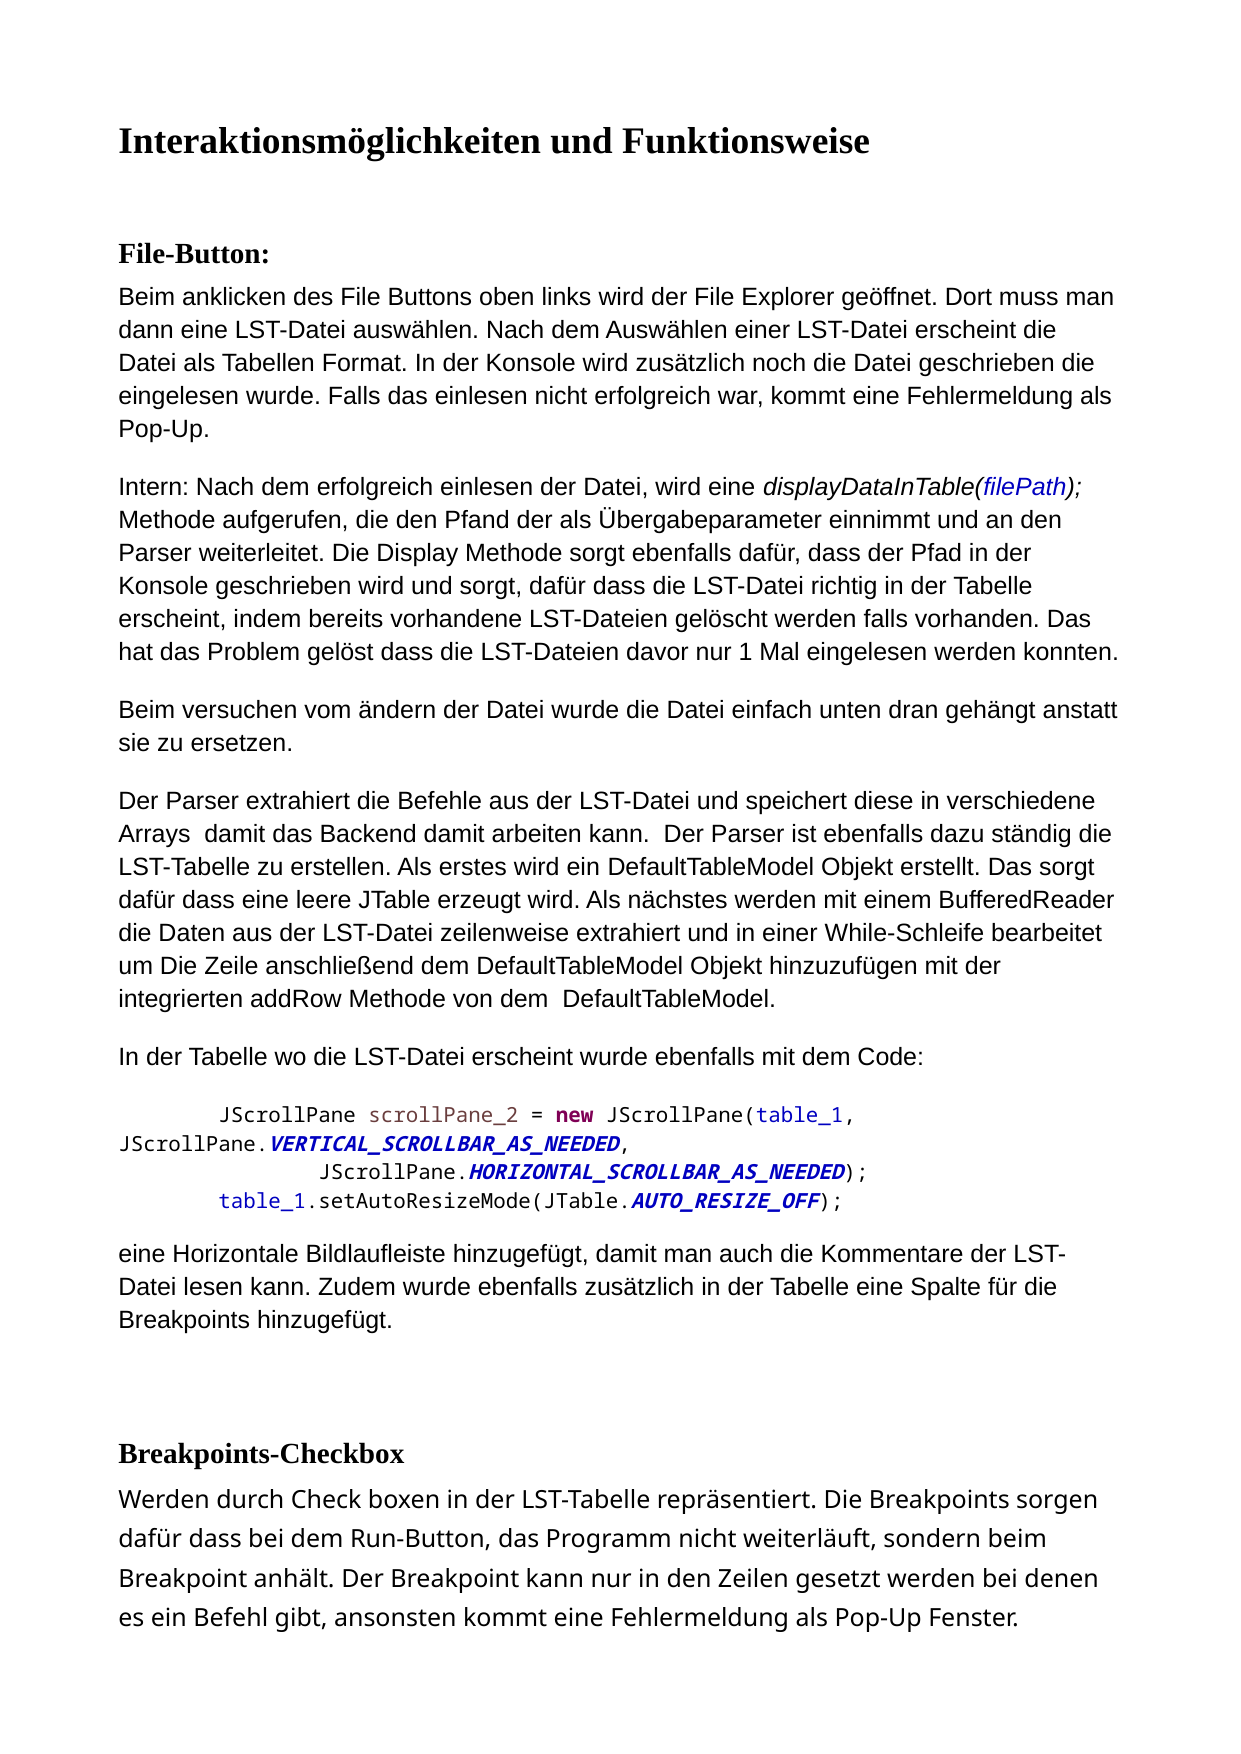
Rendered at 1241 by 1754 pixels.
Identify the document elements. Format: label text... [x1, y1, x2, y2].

subtitle Breakpoints-Checkbox [118, 1436, 1122, 1469]
text JScrollPane.HORIZONTAL_SCROLLBAR_AS_NEEDED); [118, 1157, 1122, 1186]
text Werden durch Check boxen in der LST-Tabelle repräsentiert. Die Breakpoints sorgen dafür dass bei dem Run-Button, das Programm nicht weiterläuft, sondern beim Breakpoint anhält. Der Breakpoint kann nur in den Zeilen gesetzt werden bei denen es ein Befehl gibt, ansonsten kommt eine Fehlermeldung als Pop-Up Fenster. [118, 1482, 1122, 1633]
text eine Horizontale Bildlaufleiste hinzugefügt, damit man auch die Kommentare der LST-Datei lesen kann. Zudem wurde ebenfalls zusätzlich in der Tabelle eine Spalte für die Breakpoints hinzugefügt. [118, 1239, 1122, 1334]
text Beim anklicken des File Buttons oben links wird der File Explorer geöffnet. Dort muss man dann eine LST-Datei auswählen. Nach dem Auswählen einer LST-Datei erscheint die Datei als Tabellen Format. In der Konsole wird zusätzlich noch die Datei geschrieben die eingelesen wurde. Falls das einlesen nicht erfolgreich war, kommt eine Fehlermeldung als Pop-Up. [118, 282, 1122, 443]
text table_1.setAutoResizeMode(JTable.AUTO_RESIZE_OFF); [118, 1186, 1122, 1214]
subtitle File-Button: [118, 236, 1122, 269]
text Der Parser extrahiert die Befehle aus der LST-Datei und speichert diese in verschiedene Arrays damit das Backend damit arbeiten kann. Der Parser ist ebenfalls dazu ständig die LST-Tabelle zu erstellen. Als erstes wird ein DefaultTableModel Objekt erstellt. Das sorgt dafür dass eine leere JTable erzeugt wird. Als nächstes werden mit einem BufferedReader die Daten aus der LST-Datei zeilenweise extrahiert und in einer While-Schleife bearbeitet um Die Zeile anschließend dem DefaultTableModel Objekt hinzuzufügen mit der integrierten addRow Methode von dem DefaultTableModel. [118, 786, 1122, 1013]
text JScrollPane scrollPane_2 = new JScrollPane(table_1, JScrollPane.VERTICAL_SCROLLBAR_AS_NEEDED, [118, 1100, 1122, 1157]
text Intern: Nach dem erfolgreich einlesen der Datei, wird eine displayDataInTable(filePath); Methode aufgerufen, die den Pfand der als Übergabeparameter einnimmt und an den Parser weiterleitet. Die Display Methode sorgt ebenfalls dafür, dass der Pfad in der Konsole geschrieben wird und sorgt, dafür dass die LST-Datei richtig in der Tabelle erscheint, indem bereits vorhandene LST-Dateien gelöscht werden falls vorhanden. Das hat das Problem gelöst dass die LST-Dateien davor nur 1 Mal eingelesen werden konnten. [118, 472, 1122, 666]
subtitle Interaktionsmöglichkeiten und Funktionsweise [118, 118, 1122, 161]
text In der Tabelle wo die LST-Datei erscheint wurde ebenfalls mit dem Code: [118, 1042, 1122, 1071]
text Beim versuchen vom ändern der Datei wurde die Datei einfach unten dran gehängt anstatt sie zu ersetzen. [118, 695, 1122, 757]
